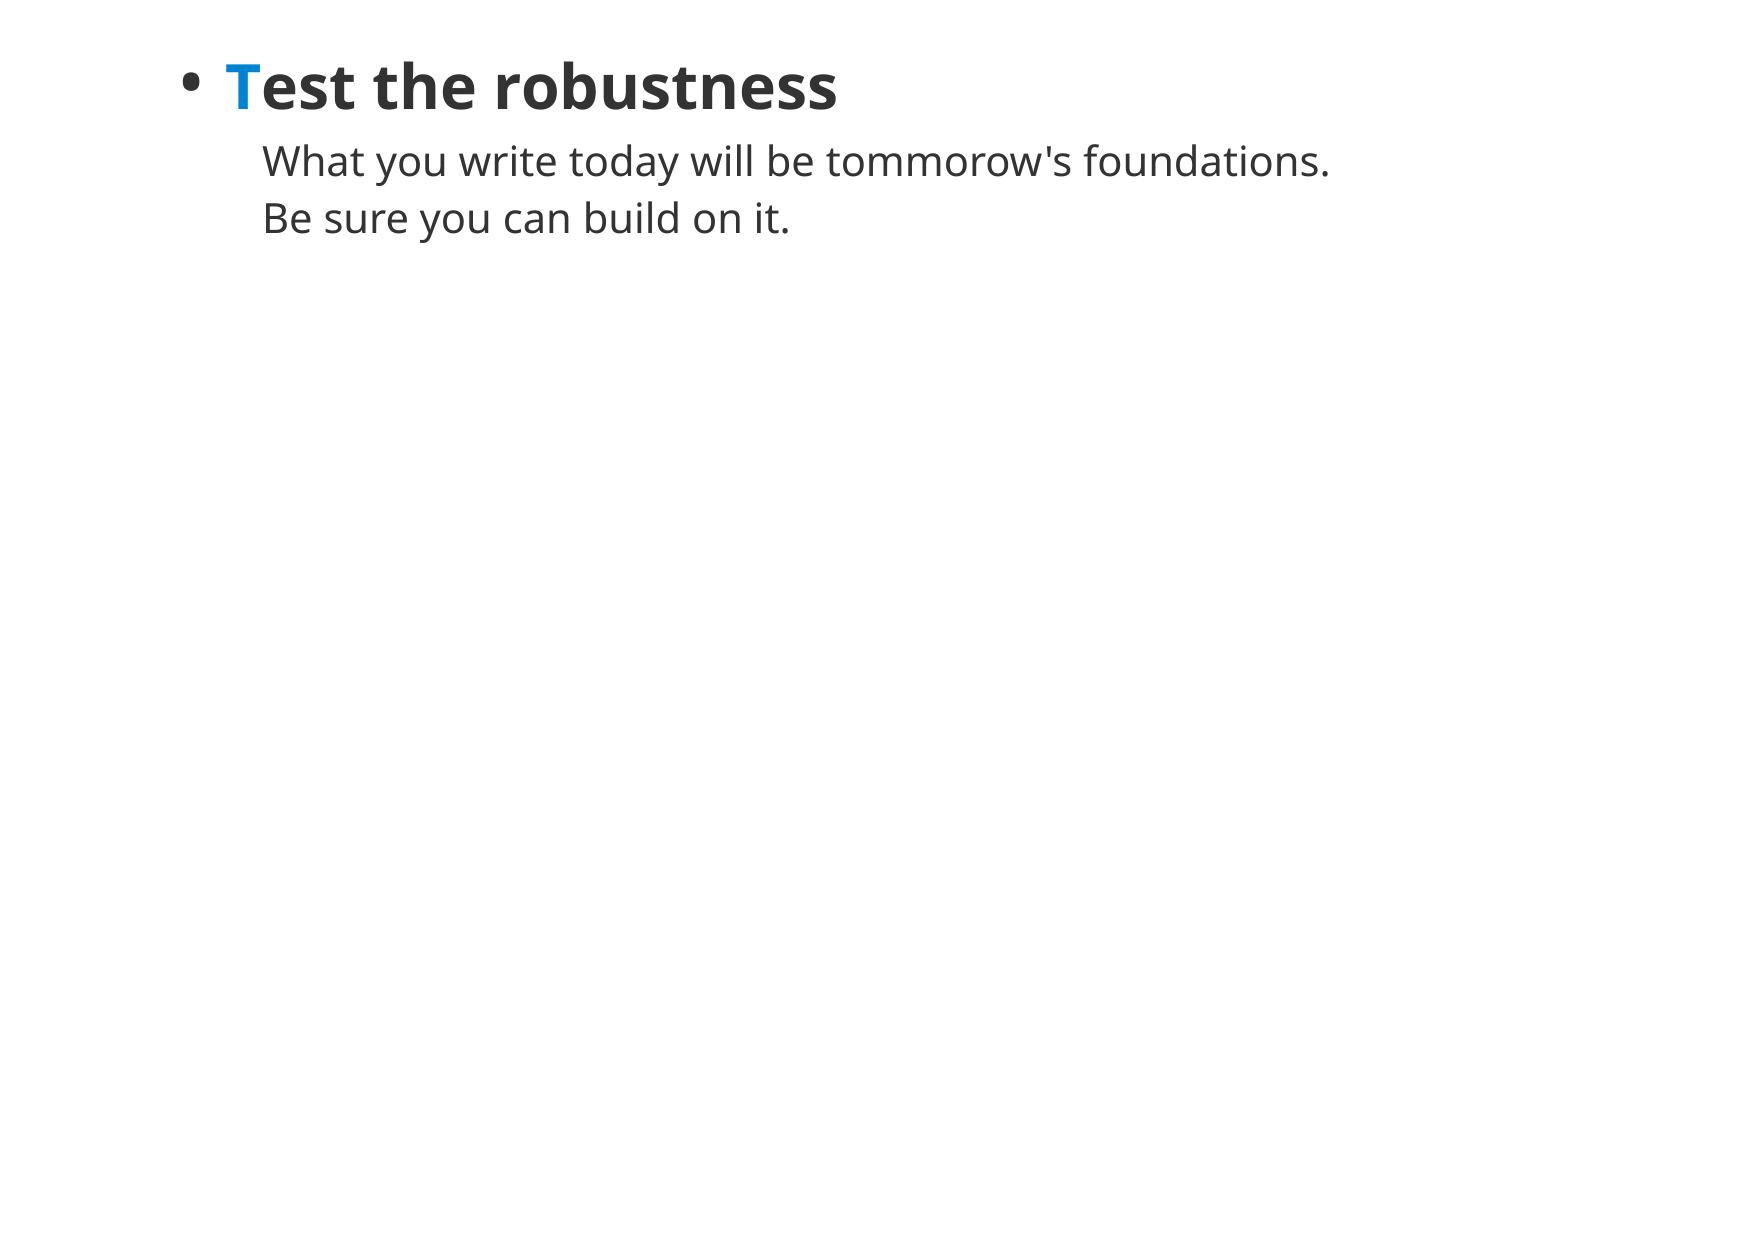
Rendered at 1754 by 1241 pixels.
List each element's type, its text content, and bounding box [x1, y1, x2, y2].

text What you write today will be tommorow's foundations. [29, 132, 1724, 188]
text • Test the robustness [29, 29, 1724, 132]
text Be sure you can build on it. [29, 188, 1724, 245]
